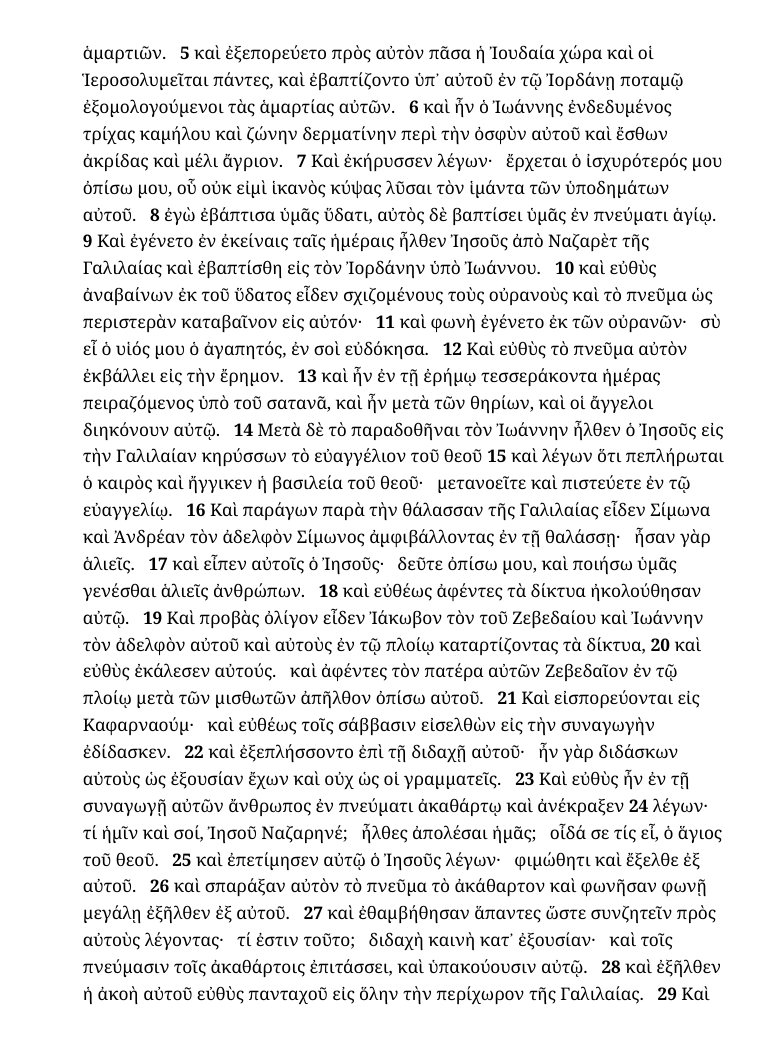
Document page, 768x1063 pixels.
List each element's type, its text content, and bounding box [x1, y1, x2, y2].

text ἁμαρτιῶν. 5 καὶ ἐξεπορεύετο πρὸς αὐτὸν πᾶσα ἡ Ἰουδαία χώρα καὶ οἱ Ἱεροσολυμεῖται πάντες, καὶ ἐβαπτίζοντο ὑπ᾽ αὐτοῦ ἐν τῷ Ἰορδάνῃ ποταμῷ ἐξομολογούμενοι τὰς ἁμαρτίας αὐτῶν. 6 καὶ ἦν ὁ Ἰωάννης ἐνδεδυμένος τρίχας καμήλου καὶ ζώνην δερματίνην περὶ τὴν ὀσφὺν αὐτοῦ καὶ ἔσθων ἀκρίδας καὶ μέλι ἄγριον. 7 Καὶ ἐκήρυσσεν λέγων· ἔρχεται ὁ ἰσχυρότερός μου ὀπίσω μου, οὗ οὐκ εἰμὶ ἱκανὸς κύψας λῦσαι τὸν ἱμάντα τῶν ὑποδημάτων αὐτοῦ. 8 ἐγὼ ἐβάπτισα ὑμᾶς ὕδατι, αὐτὸς δὲ βαπτίσει ὑμᾶς ἐν πνεύματι ἁγίῳ. 9 Καὶ ἐγένετο ἐν ἐκείναις ταῖς ἡμέραις ἦλθεν Ἰησοῦς ἀπὸ Ναζαρὲτ τῆς Γαλιλαίας καὶ ἐβαπτίσθη εἰς τὸν Ἰορδάνην ὑπὸ Ἰωάννου. 10 καὶ εὐθὺς ἀναβαίνων ἐκ τοῦ ὕδατος εἶδεν σχιζομένους τοὺς οὐρανοὺς καὶ τὸ πνεῦμα ὡς περιστερὰν καταβαῖνον εἰς αὐτόν· 11 καὶ φωνὴ ἐγένετο ἐκ τῶν οὐρανῶν· σὺ εἶ ὁ υἱός μου ὁ ἀγαπητός, ἐν σοὶ εὐδόκησα. 12 Καὶ εὐθὺς τὸ πνεῦμα αὐτὸν ἐκβάλλει εἰς τὴν ἔρημον. 13 καὶ ἦν ἐν τῇ ἐρήμῳ τεσσεράκοντα ἡμέρας πειραζόμενος ὑπὸ τοῦ σατανᾶ, καὶ ἦν μετὰ τῶν θηρίων, καὶ οἱ ἄγγελοι διηκόνουν αὐτῷ. 14 Μετὰ δὲ τὸ παραδοθῆναι τὸν Ἰωάννην ἦλθεν ὁ Ἰησοῦς εἰς τὴν Γαλιλαίαν κηρύσσων τὸ εὐαγγέλιον τοῦ θεοῦ 15 καὶ λέγων ὅτι πεπλήρωται ὁ καιρὸς καὶ ἤγγικεν ἡ βασιλεία τοῦ θεοῦ· μετανοεῖτε καὶ πιστεύετε ἐν τῷ εὐαγγελίῳ. 16 Καὶ παράγων παρὰ τὴν θάλασσαν τῆς Γαλιλαίας εἶδεν Σίμωνα καὶ Ἀνδρέαν τὸν ἀδελφὸν Σίμωνος ἀμφιβάλλοντας ἐν τῇ θαλάσσῃ· ἦσαν γὰρ ἁλιεῖς. 17 καὶ εἶπεν αὐτοῖς ὁ Ἰησοῦς· δεῦτε ὀπίσω μου, καὶ ποιήσω ὑμᾶς γενέσθαι ἁλιεῖς ἀνθρώπων. 18 καὶ εὐθέως ἀφέντες τὰ δίκτυα ἠκολούθησαν αὐτῷ. 19 Καὶ προβὰς ὀλίγον εἶδεν Ἰάκωβον τὸν τοῦ Ζεβεδαίου καὶ Ἰωάννην τὸν ἀδελφὸν αὐτοῦ καὶ αὐτοὺς ἐν τῷ πλοίῳ καταρτίζοντας τὰ δίκτυα, 20 καὶ εὐθὺς ἐκάλεσεν αὐτούς. καὶ ἀφέντες τὸν πατέρα αὐτῶν Ζεβεδαῖον ἐν τῷ πλοίῳ μετὰ τῶν μισθωτῶν ἀπῆλθον ὀπίσω αὐτοῦ. 21 Καὶ εἰσπορεύονται εἰς Καφαρναούμ· καὶ εὐθέως τοῖς σάββασιν εἰσελθὼν εἰς τὴν συναγωγὴν ἐδίδασκεν. 22 καὶ ἐξεπλήσσοντο ἐπὶ τῇ διδαχῇ αὐτοῦ· ἦν γὰρ διδάσκων αὐτοὺς ὡς ἐξουσίαν ἔχων καὶ οὐχ ὡς οἱ γραμματεῖς. 23 Καὶ εὐθὺς ἦν ἐν τῇ συναγωγῇ αὐτῶν ἄνθρωπος ἐν πνεύματι ἀκαθάρτῳ καὶ ἀνέκραξεν 24 λέγων· τί ἡμῖν καὶ σοί, Ἰησοῦ Ναζαρηνέ; ἦλθες ἀπολέσαι ἡμᾶς; οἶδά σε τίς εἶ, ὁ ἅγιος τοῦ θεοῦ. 25 καὶ ἐπετίμησεν αὐτῷ ὁ Ἰησοῦς λέγων· φιμώθητι καὶ ἔξελθε ἐξ αὐτοῦ. 26 καὶ σπαράξαν αὐτὸν τὸ πνεῦμα τὸ ἀκάθαρτον καὶ φωνῆσαν φωνῇ μεγάλῃ ἐξῆλθεν ἐξ αὐτοῦ. 27 καὶ ἐθαμβήθησαν ἅπαντες ὥστε συνζητεῖν πρὸς αὐτοὺς λέγοντας· τί ἐστιν τοῦτο; διδαχὴ καινὴ κατ᾽ ἐξουσίαν· καὶ τοῖς πνεύμασιν τοῖς ἀκαθάρτοις ἐπιτάσσει, καὶ ὑπακούουσιν αὐτῷ. 28 καὶ ἐξῆλθεν ἡ ἀκοὴ αὐτοῦ εὐθὺς πανταχοῦ εἰς ὅλην τὴν περίχωρον τῆς Γαλιλαίας. 29 Καὶ [83, 41, 726, 1005]
